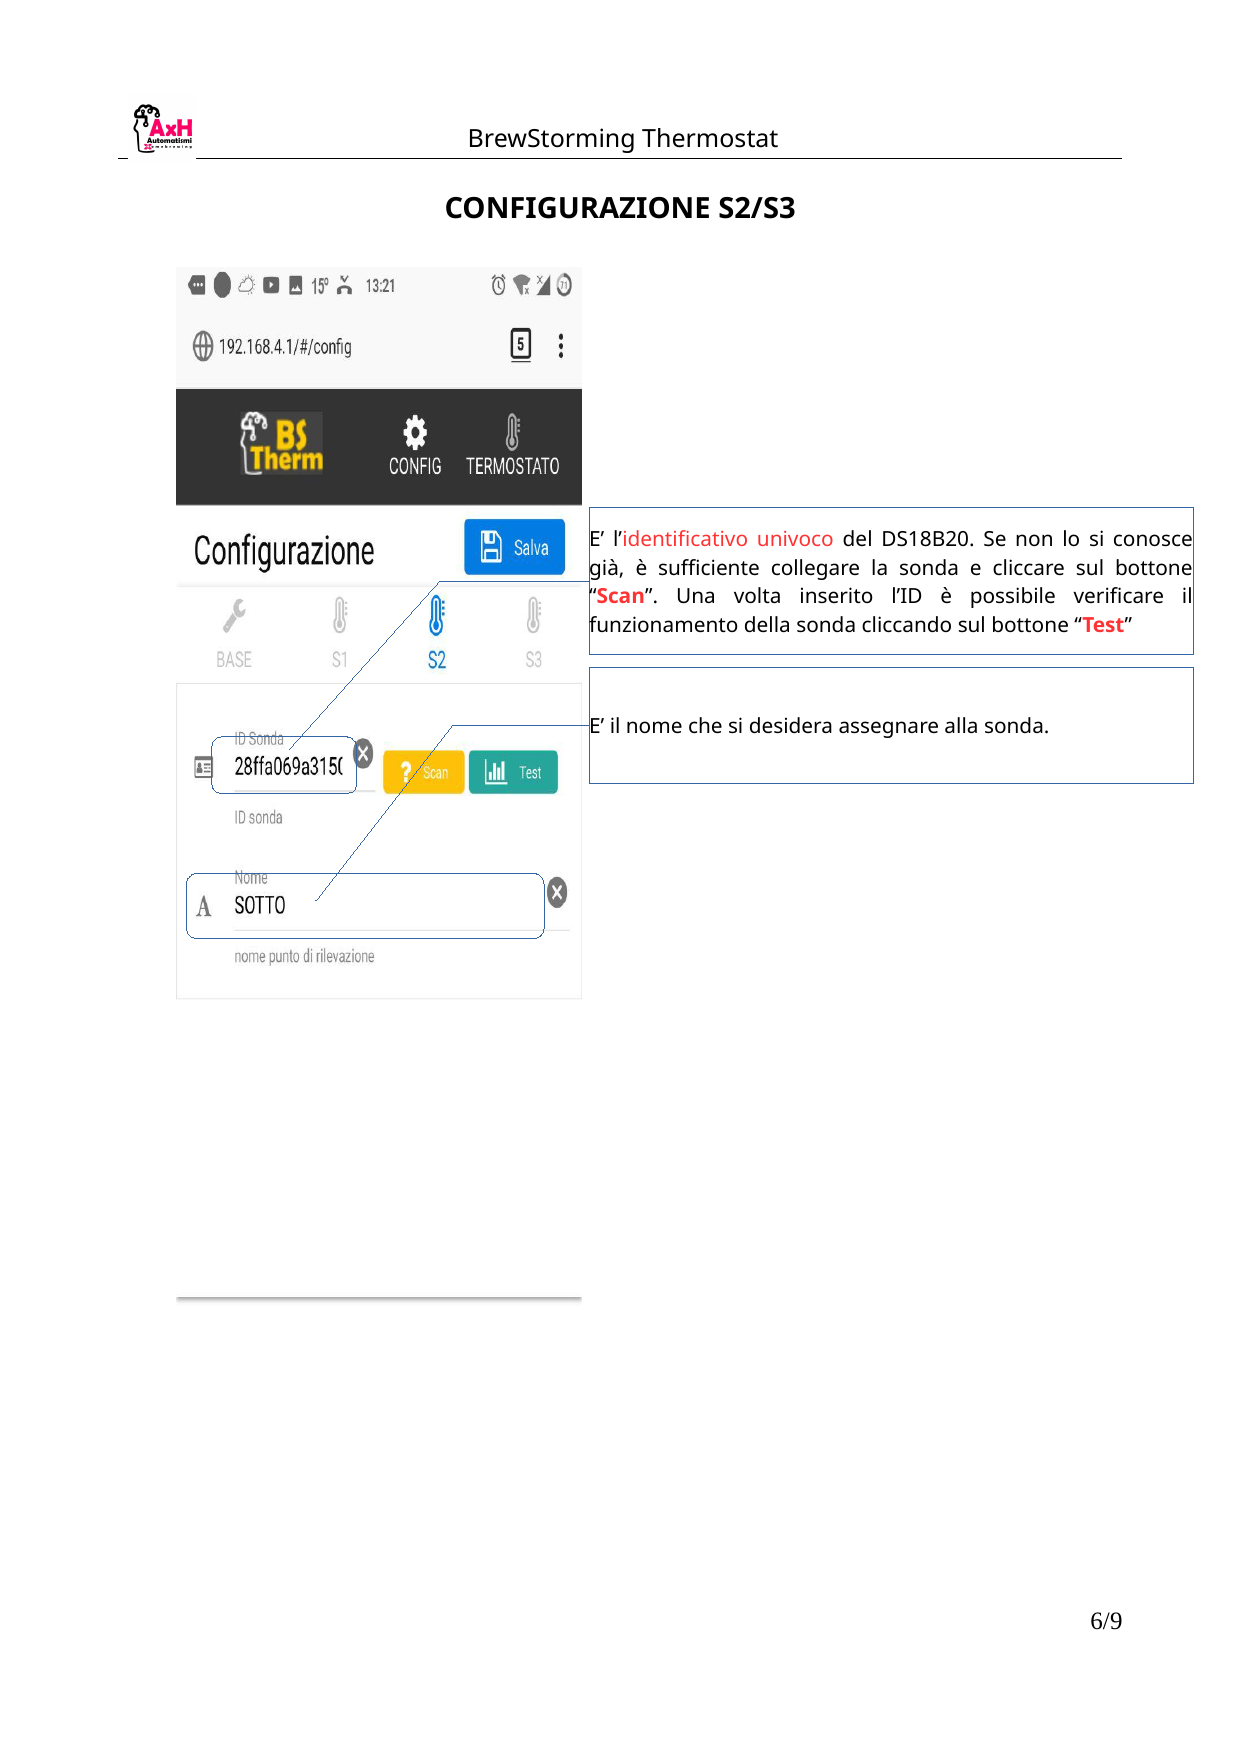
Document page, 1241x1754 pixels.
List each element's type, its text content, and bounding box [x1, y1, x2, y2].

picture [127, 94, 197, 163]
picture [176, 267, 582, 1353]
text CONFIGURAZIONE S2/S3 [118, 188, 1122, 227]
